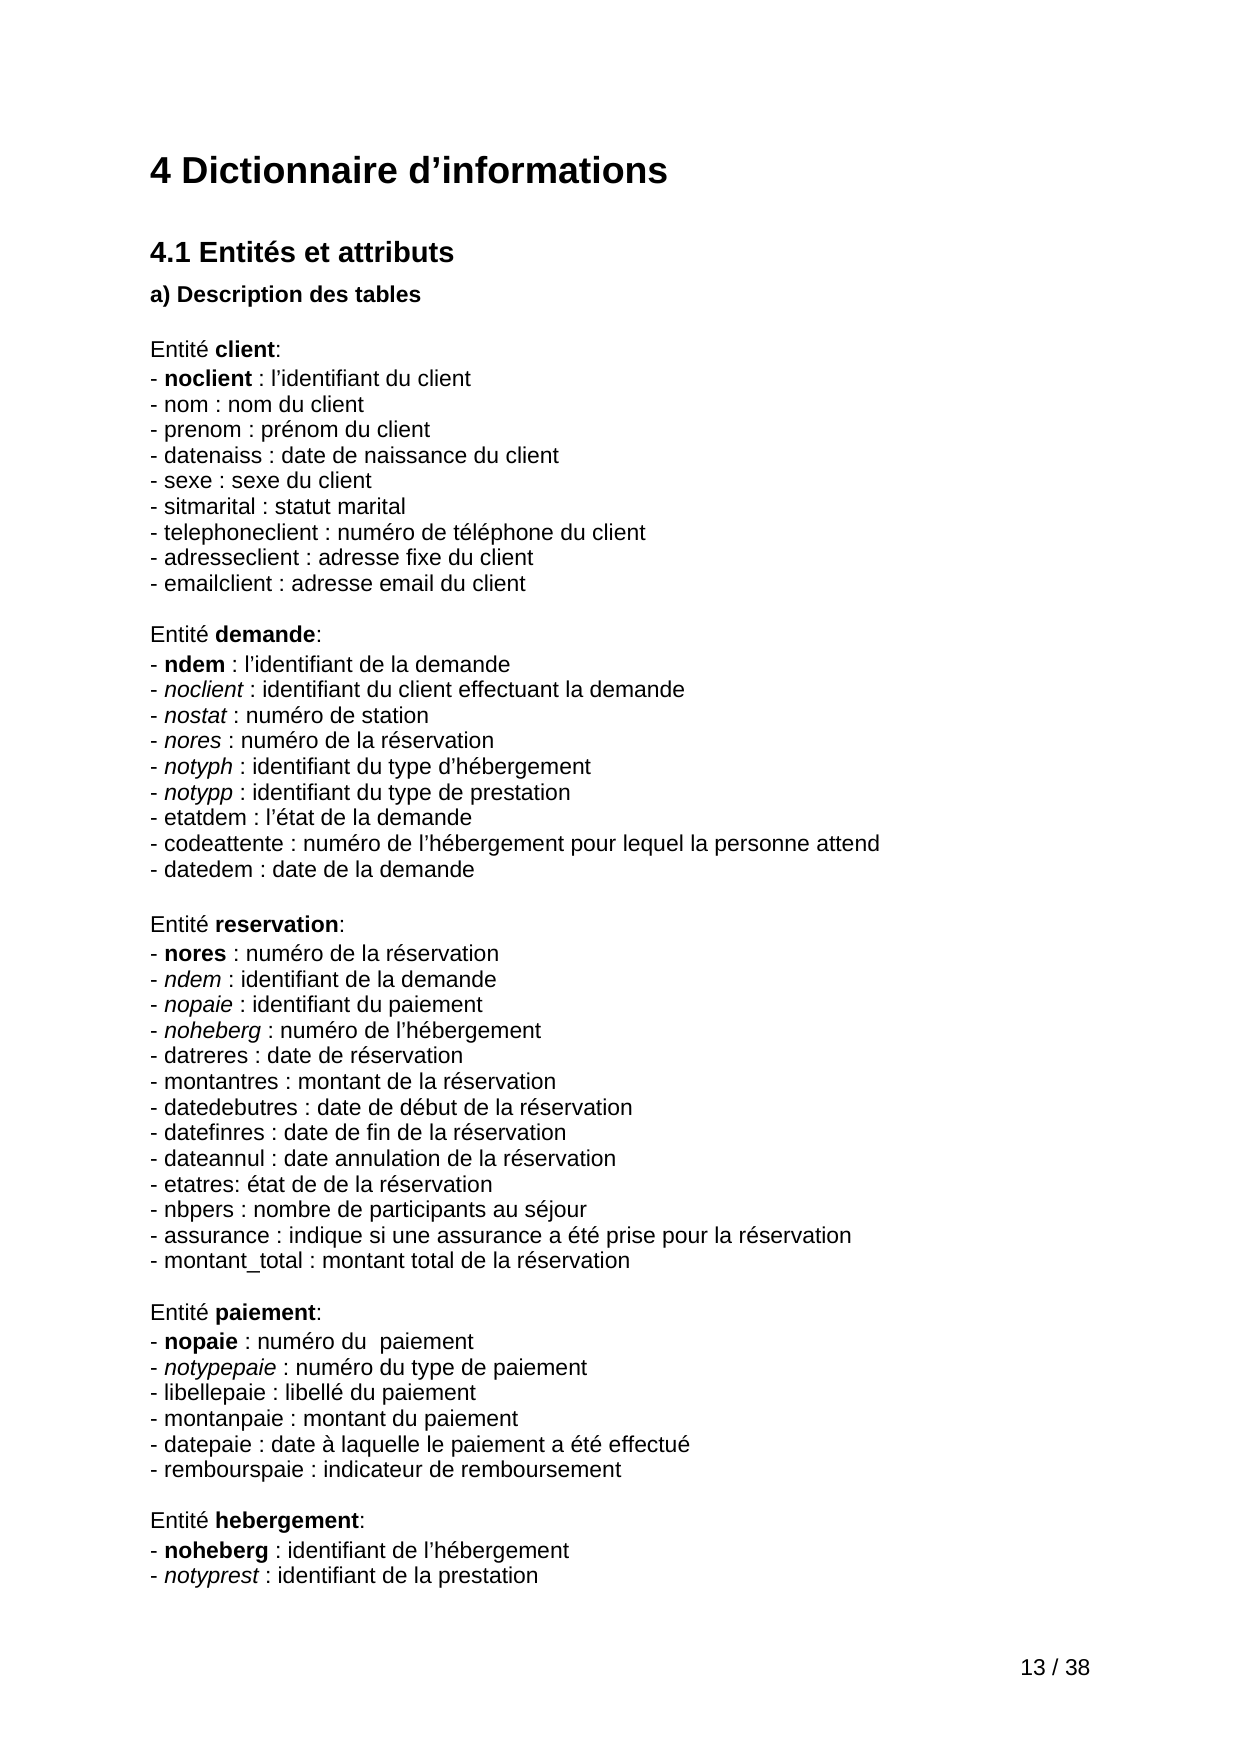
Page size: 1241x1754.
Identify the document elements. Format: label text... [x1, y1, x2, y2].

text - libellepaie : libellé du paiement [150, 1380, 1090, 1406]
text - noheberg : identifiant de l’hébergement [150, 1538, 1090, 1563]
subtitle 4 Dictionnaire d’informations [150, 150, 1090, 192]
text - nbpers : nombre de participants au séjour [150, 1197, 1090, 1223]
text - sexe : sexe du client [150, 468, 1090, 494]
text - noclient : l’identifiant du client [150, 366, 1090, 391]
text - assurance : indique si une assurance a été prise pour la réservation [150, 1223, 1090, 1248]
text - rembourspaie : indicateur de remboursement [150, 1457, 1090, 1483]
text - dateannul : date annulation de la réservation [150, 1146, 1090, 1171]
text - nom : nom du client [150, 391, 1090, 417]
text Entité hebergement: [150, 1508, 1090, 1534]
text - datreres : date de réservation [150, 1043, 1090, 1069]
text - notypp : identifiant du type de prestation [150, 779, 1090, 805]
text - notyph : identifiant du type d’hébergement [150, 754, 1090, 779]
text - etatdem : l’état de la demande [150, 805, 1090, 831]
text - nostat : numéro de station [150, 703, 1090, 728]
text Entité reservation: [150, 911, 1090, 937]
text - codeattente : numéro de l’hébergement pour lequel la personne attend [150, 831, 1090, 856]
text - adresseclient : adresse fixe du client [150, 545, 1090, 571]
text - montant_total : montant total de la réservation [150, 1248, 1090, 1274]
text - prenom : prénom du client [150, 417, 1090, 443]
text - datenaiss : date de naissance du client [150, 443, 1090, 468]
text Entité client: [150, 336, 1090, 362]
text - etatres: état de de la réservation [150, 1171, 1090, 1197]
text - notyprest : identifiant de la prestation [150, 1563, 1090, 1589]
text - noclient : identifiant du client effectuant la demande [150, 677, 1090, 703]
text - telephoneclient : numéro de téléphone du client [150, 519, 1090, 545]
text - emailclient : adresse email du client [150, 571, 1090, 596]
text - sitmarital : statut marital [150, 494, 1090, 519]
text a) Description des tables [150, 281, 1090, 307]
text - montanpaie : montant du paiement [150, 1406, 1090, 1431]
text Entité paiement: [150, 1299, 1090, 1325]
text - noheberg : numéro de l’hébergement [150, 1018, 1090, 1043]
text - datedebutres : date de début de la réservation [150, 1094, 1090, 1120]
text - datedem : date de la demande [150, 856, 1090, 882]
text - nores : numéro de la réservation [150, 941, 1090, 966]
text - ndem : identifiant de la demande [150, 966, 1090, 992]
text - datefinres : date de fin de la réservation [150, 1120, 1090, 1146]
subtitle 4.1 Entités et attributs [150, 236, 1090, 268]
text - nopaie : identifiant du paiement [150, 992, 1090, 1018]
text - nopaie : numéro du paiement [150, 1329, 1090, 1354]
text - ndem : l’identifiant de la demande [150, 651, 1090, 677]
text - datepaie : date à laquelle le paiement a été effectué [150, 1431, 1090, 1457]
text - nores : numéro de la réservation [150, 728, 1090, 754]
text - montantres : montant de la réservation [150, 1069, 1090, 1094]
text - notypepaie : numéro du type de paiement [150, 1354, 1090, 1380]
text Entité demande: [150, 622, 1090, 648]
